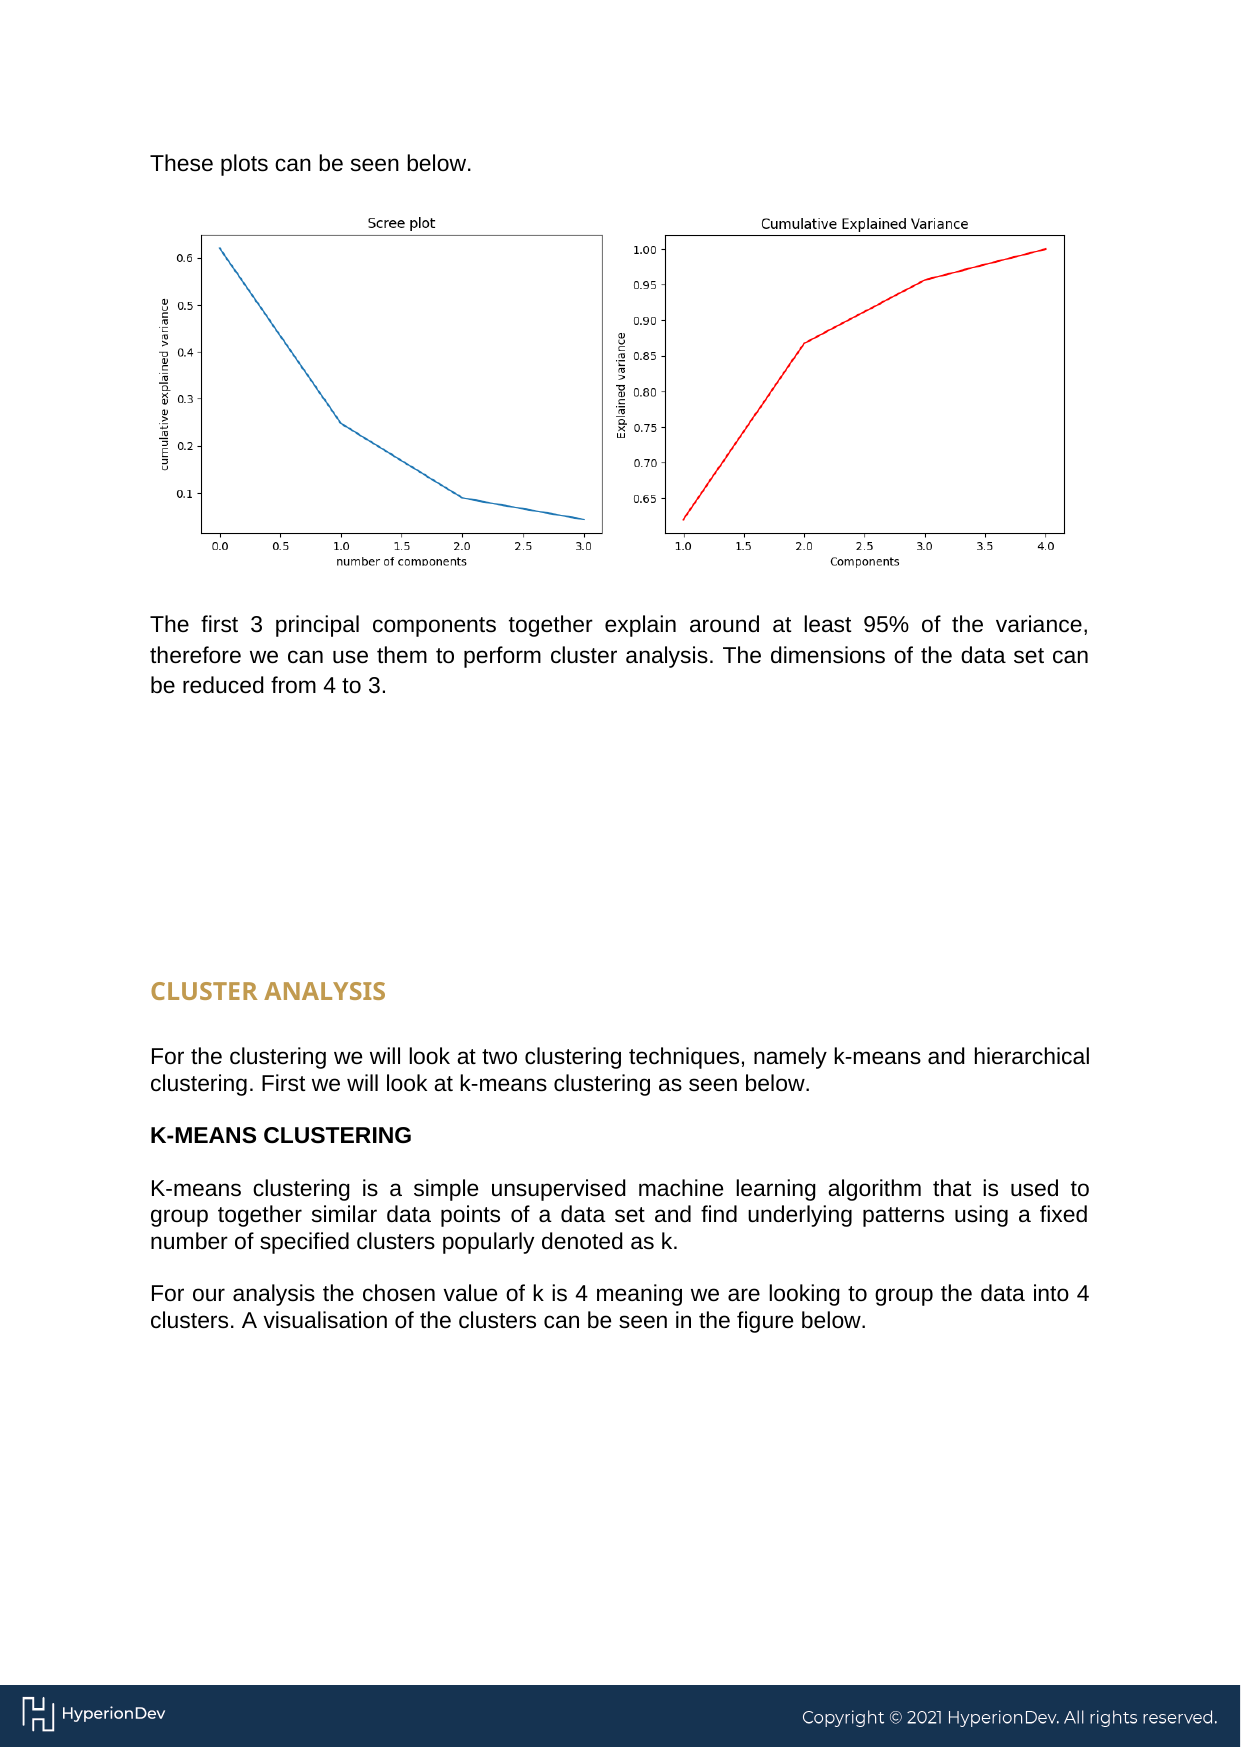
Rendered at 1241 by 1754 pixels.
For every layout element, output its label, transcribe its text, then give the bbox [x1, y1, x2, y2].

text For the clustering we will look at two clustering techniques, namely k-means and hierarchical clustering. First we will look at k-means clustering as seen below. [150, 1043, 1090, 1096]
text For our analysis the chosen value of k is 4 meaning we are looking to group the data into 4 clusters. A visualisation of the clusters can be seen in the figure below. [150, 1280, 1090, 1333]
text These plots can be seen below. [150, 150, 1090, 176]
text The first 3 principal components together explain around at least 95% of the variance, therefore we can use them to perform cluster analysis. The dimensions of the data set can be reduced from 4 to 3. [150, 611, 1090, 698]
text CLUSTER ANALYSIS [150, 974, 1090, 1008]
text K-means clustering is a simple unsupervised machine learning algorithm that is used to group together similar data points of a data set and find underlying patterns using a fixed number of specified clusters popularly denoted as k. [150, 1175, 1090, 1254]
text K-MEANS CLUSTERING [150, 1122, 1090, 1149]
